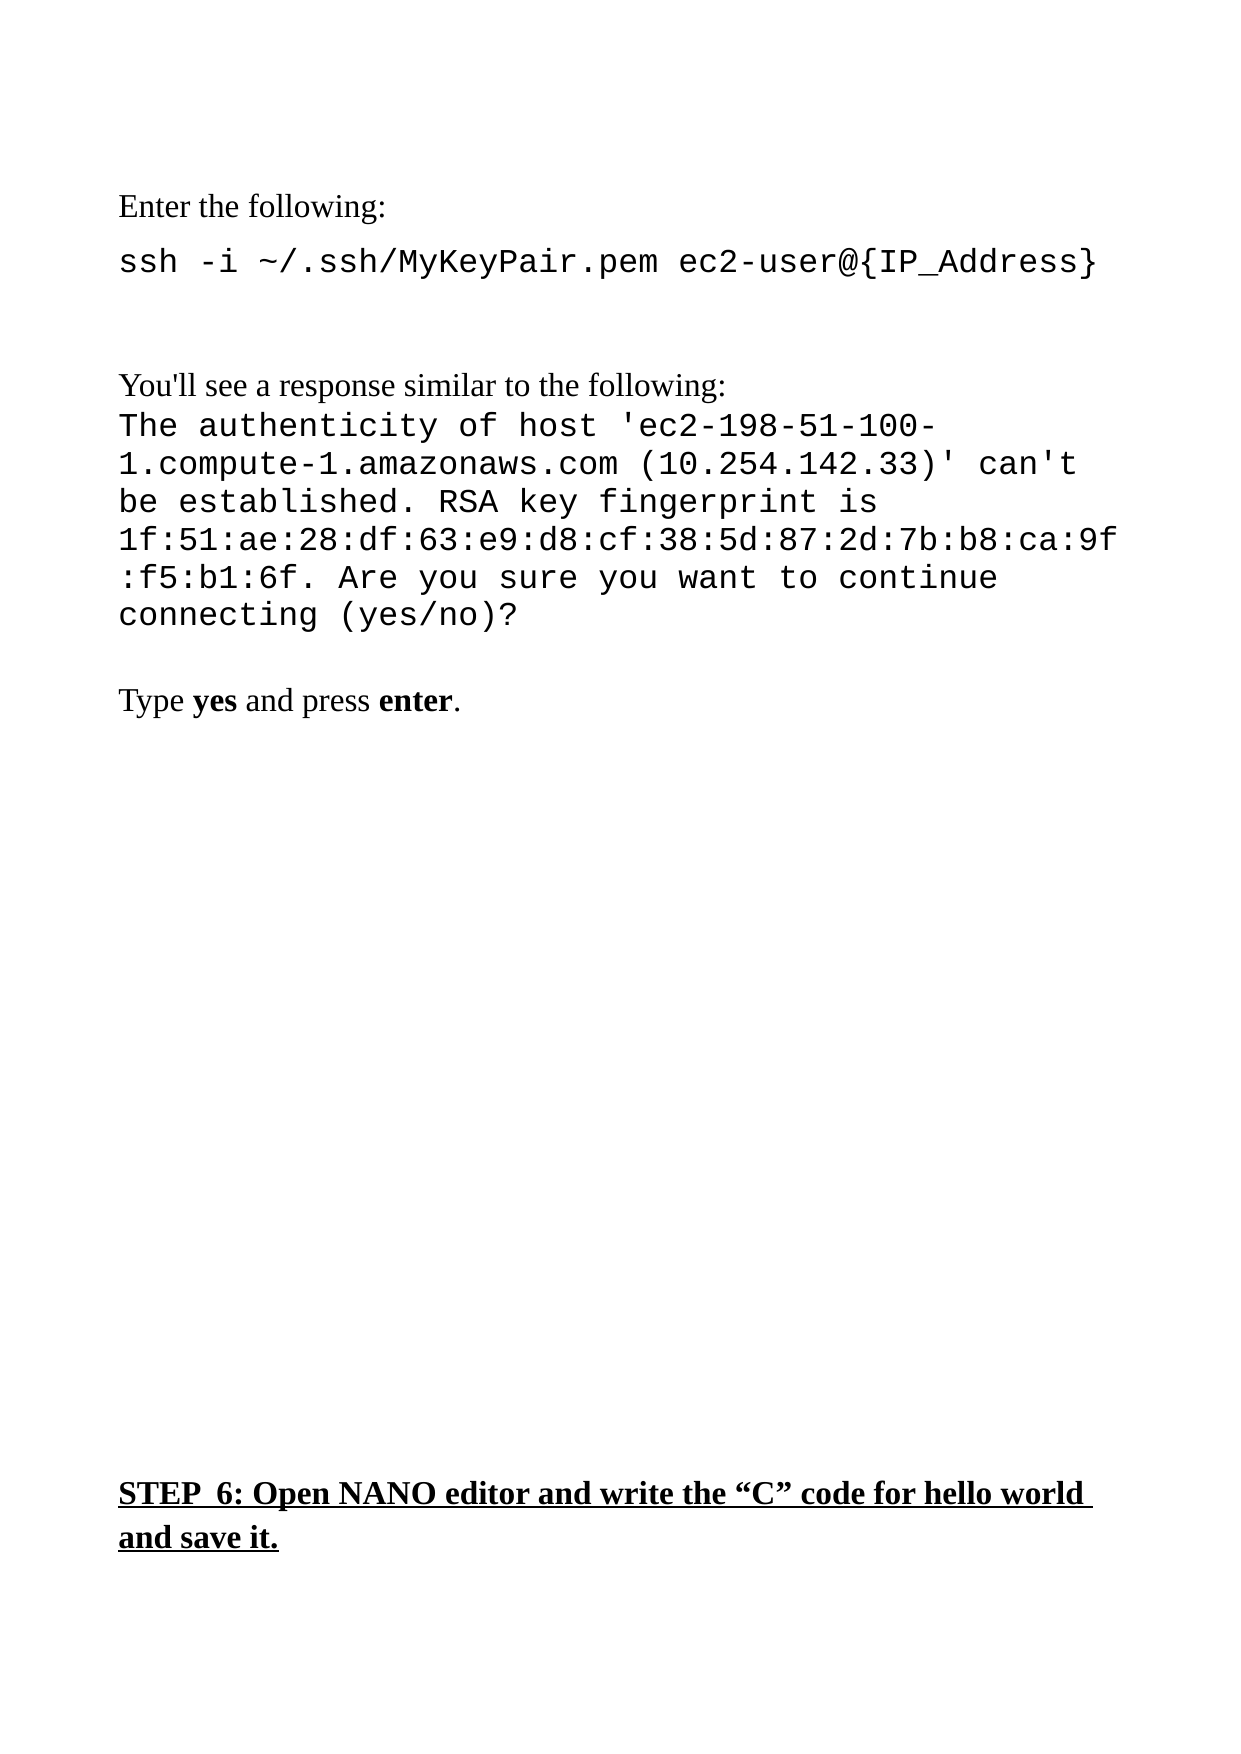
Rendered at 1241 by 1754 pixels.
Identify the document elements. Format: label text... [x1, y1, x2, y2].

text STEP 6: Open NANO editor and write the “C” code for hello world and save it. [118, 1473, 1122, 1556]
text You'll see a response similar to the following: [118, 365, 1122, 403]
text Enter the following: [118, 186, 1122, 224]
text Type yes and press enter. [118, 680, 1122, 718]
text The authenticity of host 'ec2-198-51-100-1.compute-1.amazonaws.com (10.254.142.33)' can't be established. RSA key fingerprint is 1f:51:ae:28:df:63:e9:d8:cf:38:5d:87:2d:7b:b8:ca:9f:f5:b1:6f. Are you sure you want to continue connecting (yes/no)? [118, 409, 1122, 636]
text ssh -i ~/.ssh/MyKeyPair.pem ec2-user@{IP_Address} [118, 244, 1122, 282]
